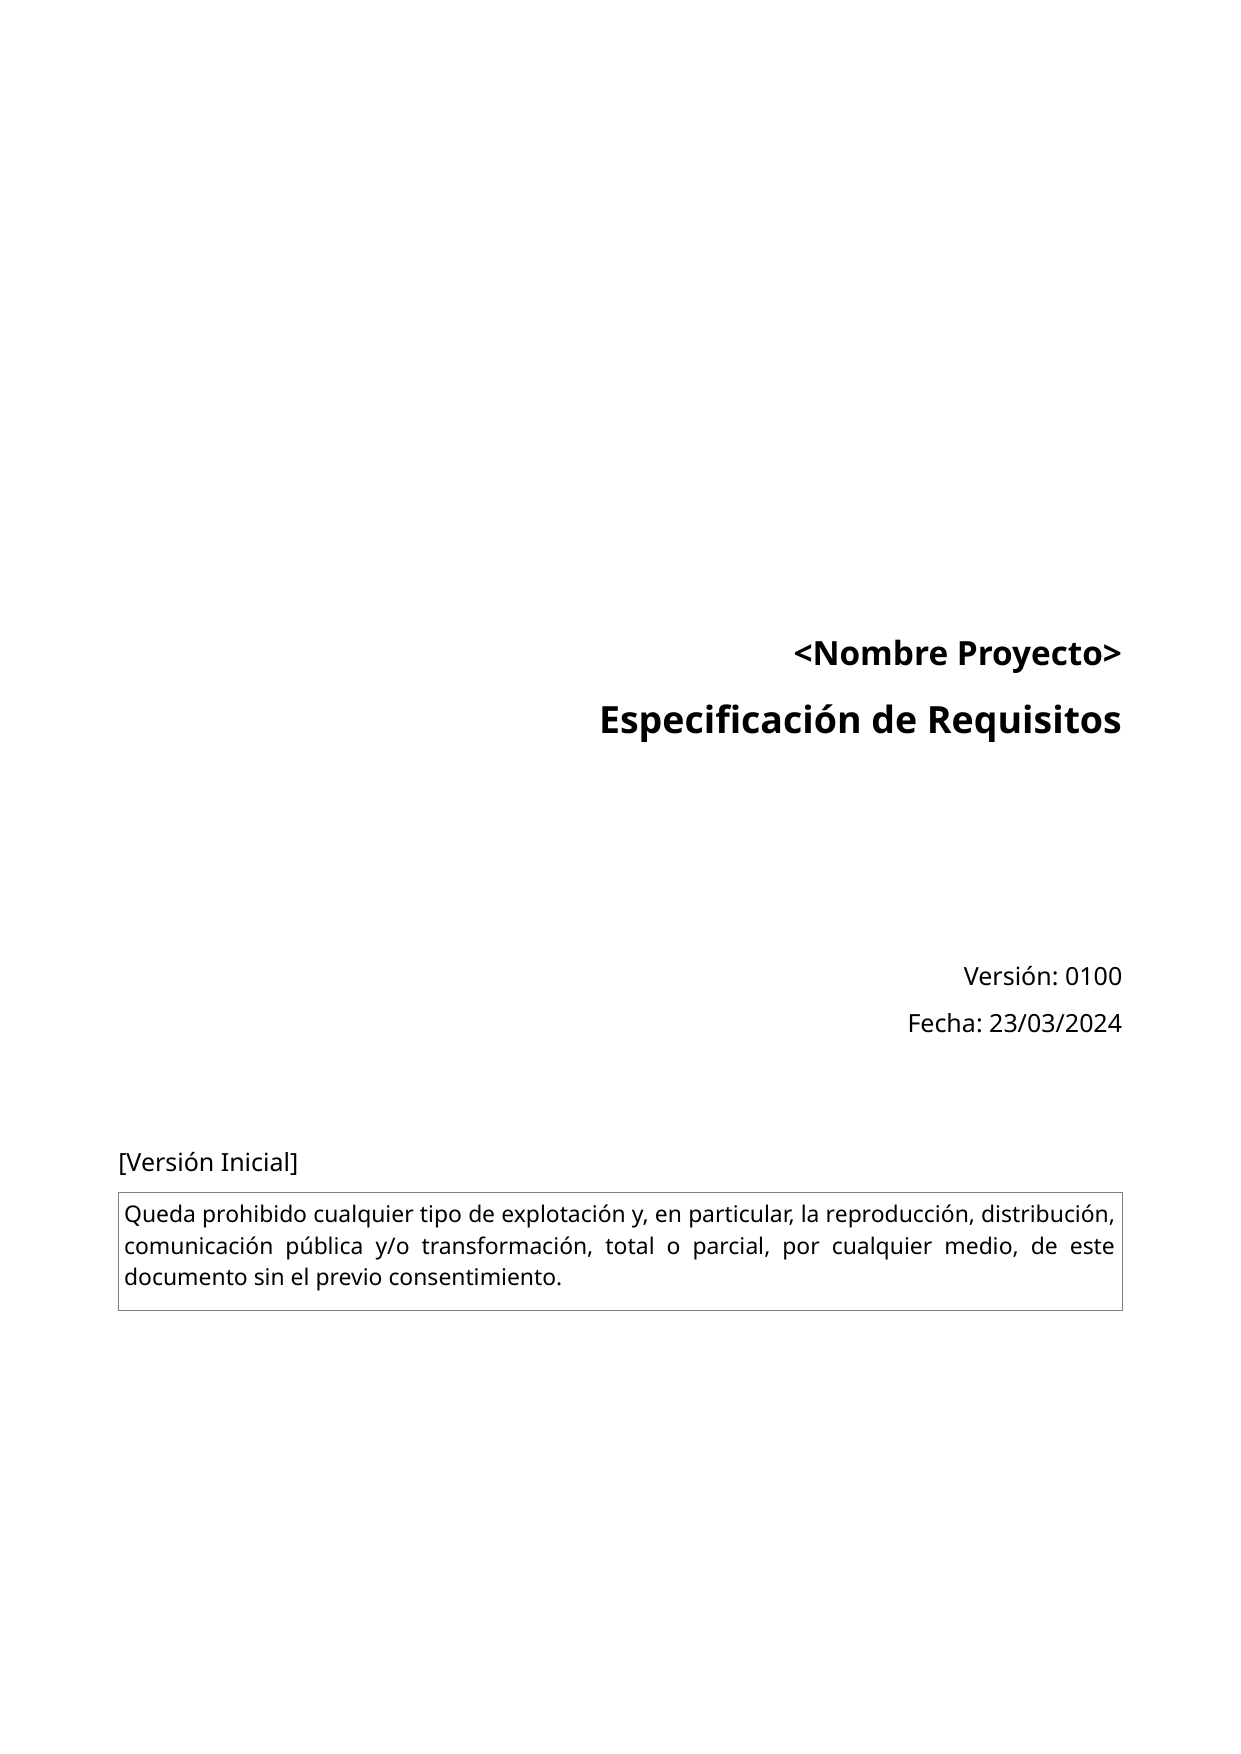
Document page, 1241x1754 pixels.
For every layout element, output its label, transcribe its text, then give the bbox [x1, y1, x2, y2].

text [Versión Inicial] [118, 1145, 1122, 1179]
text Fecha: 23/03/2024 [118, 1005, 1122, 1039]
text Versión: 0100 [118, 959, 1122, 993]
text Especificación de Requisitos [118, 693, 1122, 744]
text BadavidHouse> [118, 630, 1122, 675]
table_header Queda prohibido cualquier tipo de explotación y, en particular, la reproducción, distribución, comunicación pública y/o transformación, total o parcial, por cualquier medio, de este documento sin el previo consentimiento. [119, 1193, 1122, 1310]
